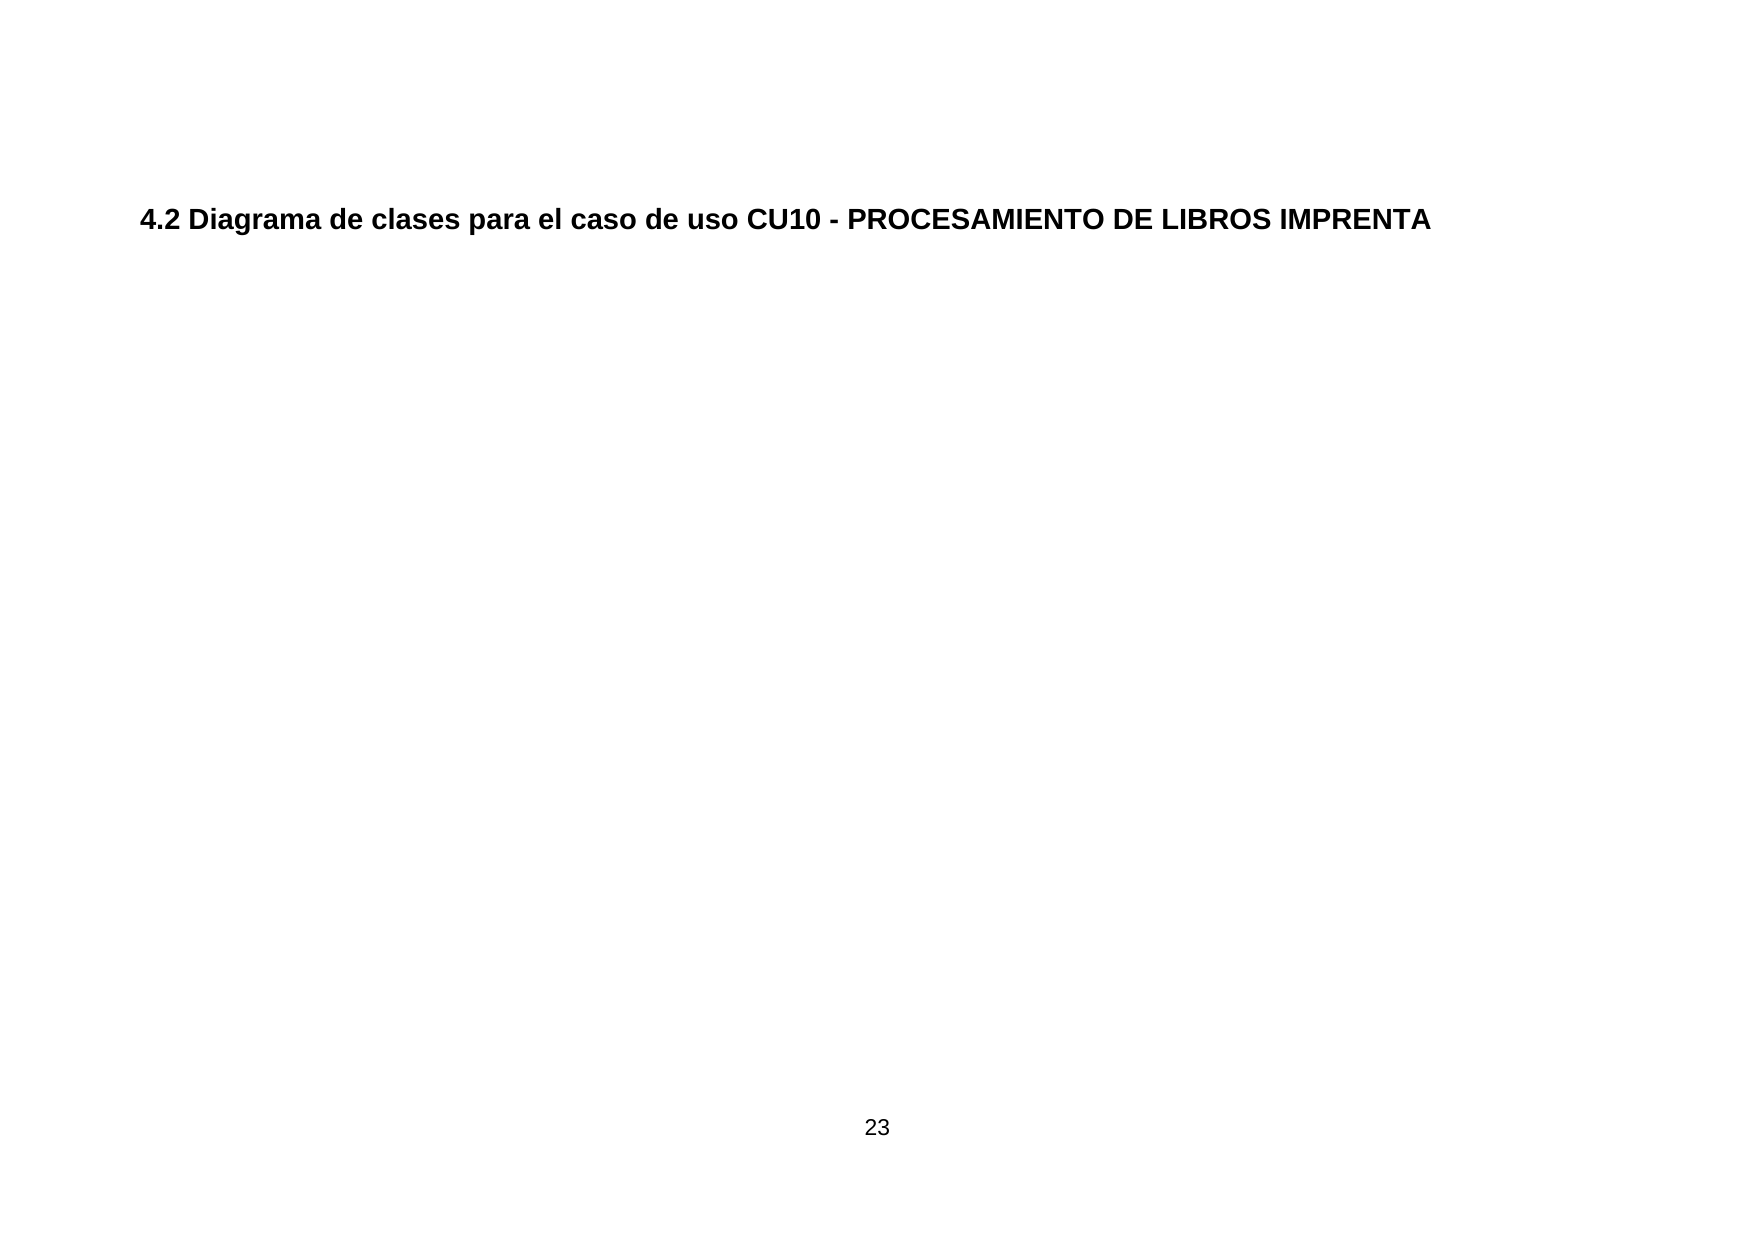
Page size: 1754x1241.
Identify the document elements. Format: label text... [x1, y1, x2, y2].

subtitle 4.2 Diagrama de clases para el caso de uso CU10 - PROCESAMIENTO DE LIBROS IMPRENTA [140, 202, 1606, 236]
